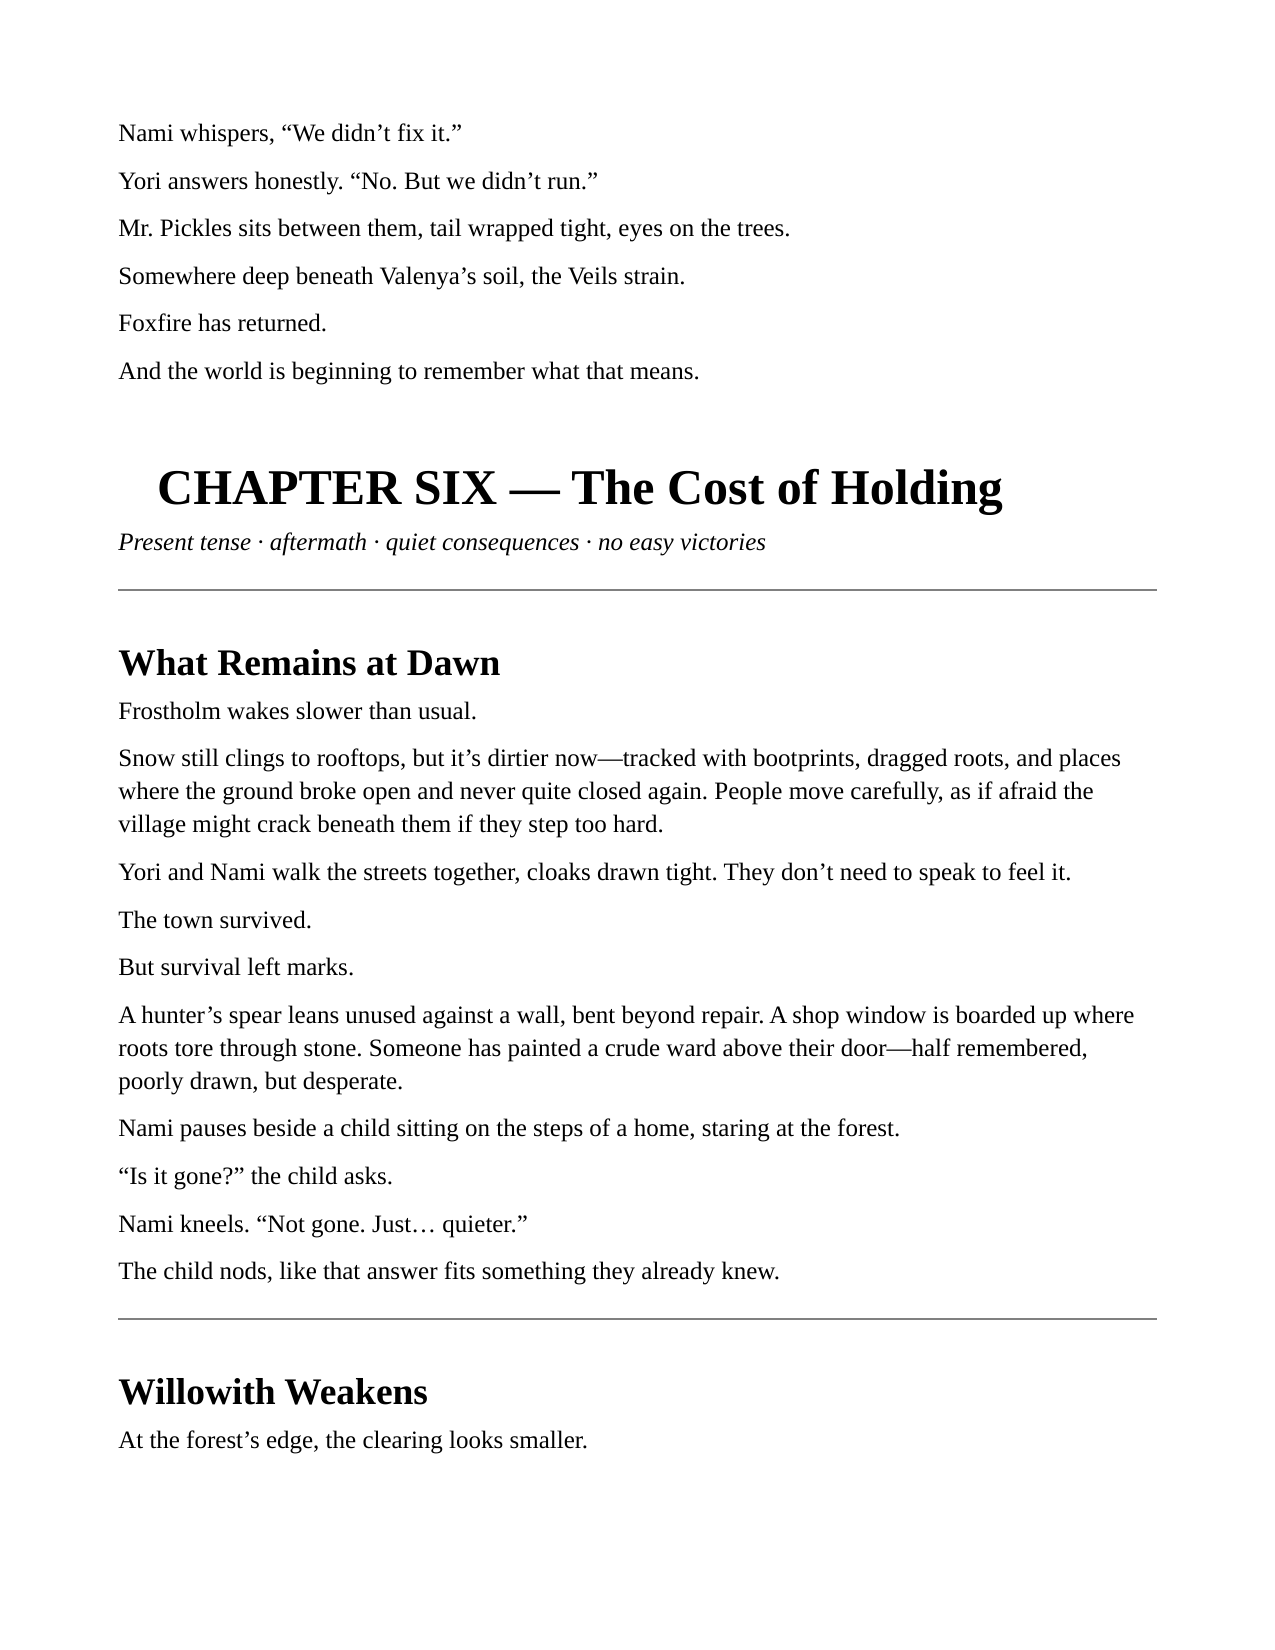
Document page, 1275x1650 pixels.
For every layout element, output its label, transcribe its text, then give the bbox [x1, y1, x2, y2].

text Nami kneels. “Not gone. Just… quieter.” [118, 1209, 1157, 1237]
text Snow still clings to rooftops, but it’s dirtier now—tracked with bootprints, dragged roots, and places where the ground broke open and never quite closed again. People move carefully, as if afraid the village might crack beneath them if they step too hard. [118, 743, 1157, 838]
subtitle Willowith Weakens [118, 1369, 1157, 1412]
text Mr. Pickles sits between them, tail wrapped tight, eyes on the trees. [118, 213, 1157, 242]
text “Is it gone?” the child asks. [118, 1161, 1157, 1190]
text A hunter’s spear leans unused against a wall, bent beyond repair. A shop window is boarded up where roots tore through stone. Someone has painted a crude ward above their door—half remembered, poorly drawn, but desperate. [118, 1000, 1157, 1095]
text Yori and Nami walk the streets together, cloaks drawn tight. They don’t need to speak to feel it. [118, 857, 1157, 886]
subtitle What Remains at Dawn [118, 640, 1157, 683]
text The town survived. [118, 905, 1157, 933]
text The child nods, like that answer fits something they already knew. [118, 1256, 1157, 1285]
text Nami whispers, “We didn’t fix it.” [118, 118, 1157, 147]
subtitle ✨CHAPTER SIX — The Cost of Holding [118, 457, 1157, 515]
text Yori answers honestly. “No. But we didn’t run.” [118, 166, 1157, 194]
text Somewhere deep beneath Valenya’s soil, the Veils strain. [118, 261, 1157, 290]
text Present tense · aftermath · quiet consequences · no easy victories [118, 527, 1157, 556]
text And the world is beginning to remember what that means. [118, 356, 1157, 385]
text Foxfire has returned. [118, 308, 1157, 337]
text Frostholm wakes slower than usual. [118, 696, 1157, 724]
text At the forest’s edge, the clearing looks smaller. [118, 1425, 1157, 1453]
text But survival left marks. [118, 952, 1157, 981]
text Nami pauses beside a child sitting on the steps of a home, staring at the forest. [118, 1113, 1157, 1142]
